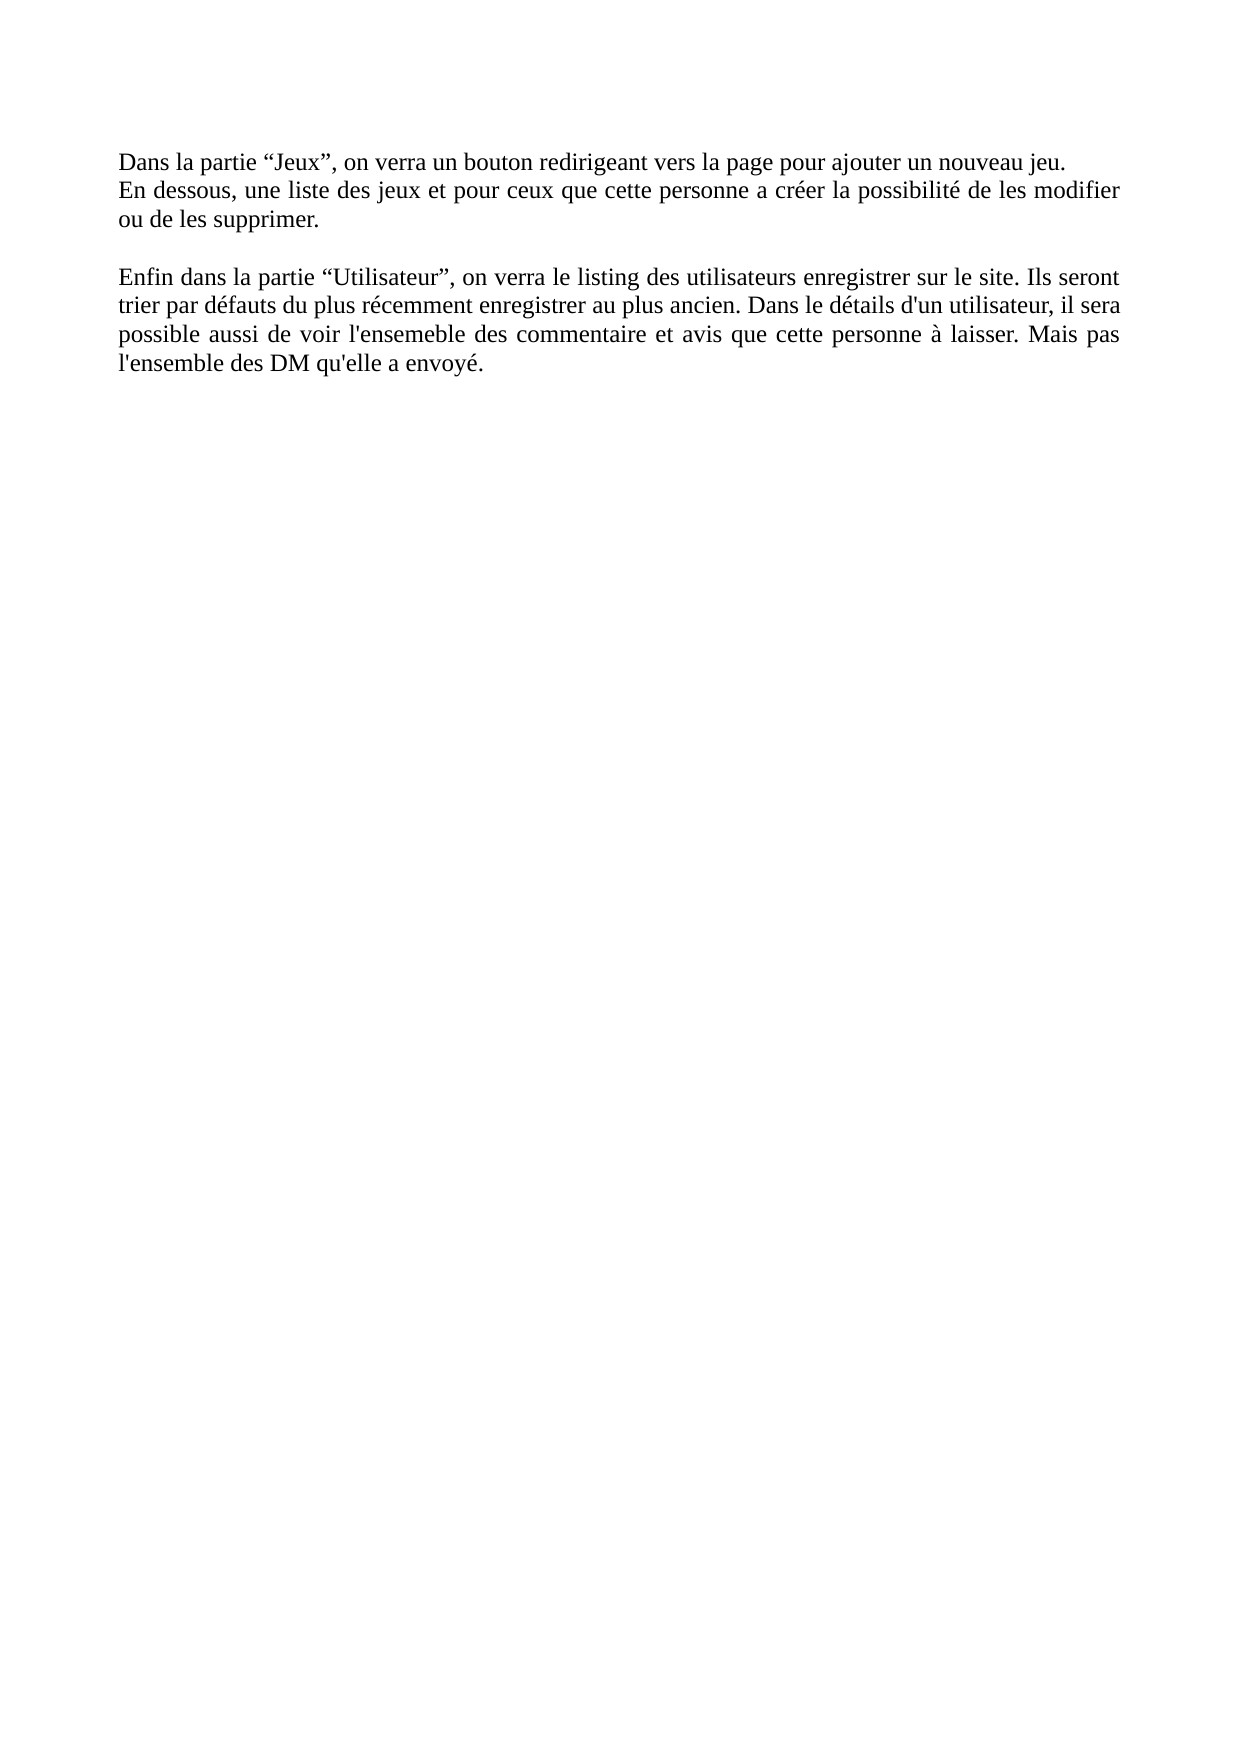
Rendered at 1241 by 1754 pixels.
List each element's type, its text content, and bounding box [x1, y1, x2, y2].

text Dans la partie “Jeux”, on verra un bouton redirigeant vers la page pour ajouter un nouveau jeu. [118, 147, 1122, 176]
text En dessous, une liste des jeux et pour ceux que cette personne a créer la possibilité de les modifier ou de les supprimer. [118, 176, 1122, 233]
text Enfin dans la partie “Utilisateur”, on verra le listing des utilisateurs enregistrer sur le site. Ils seront trier par défauts du plus récemment enregistrer au plus ancien. Dans le détails d'un utilisateur, il sera possible aussi de voir l'ensemeble des commentaire et avis que cette personne à laisser. Mais pas l'ensemble des DM qu'elle a envoyé. [118, 262, 1122, 377]
